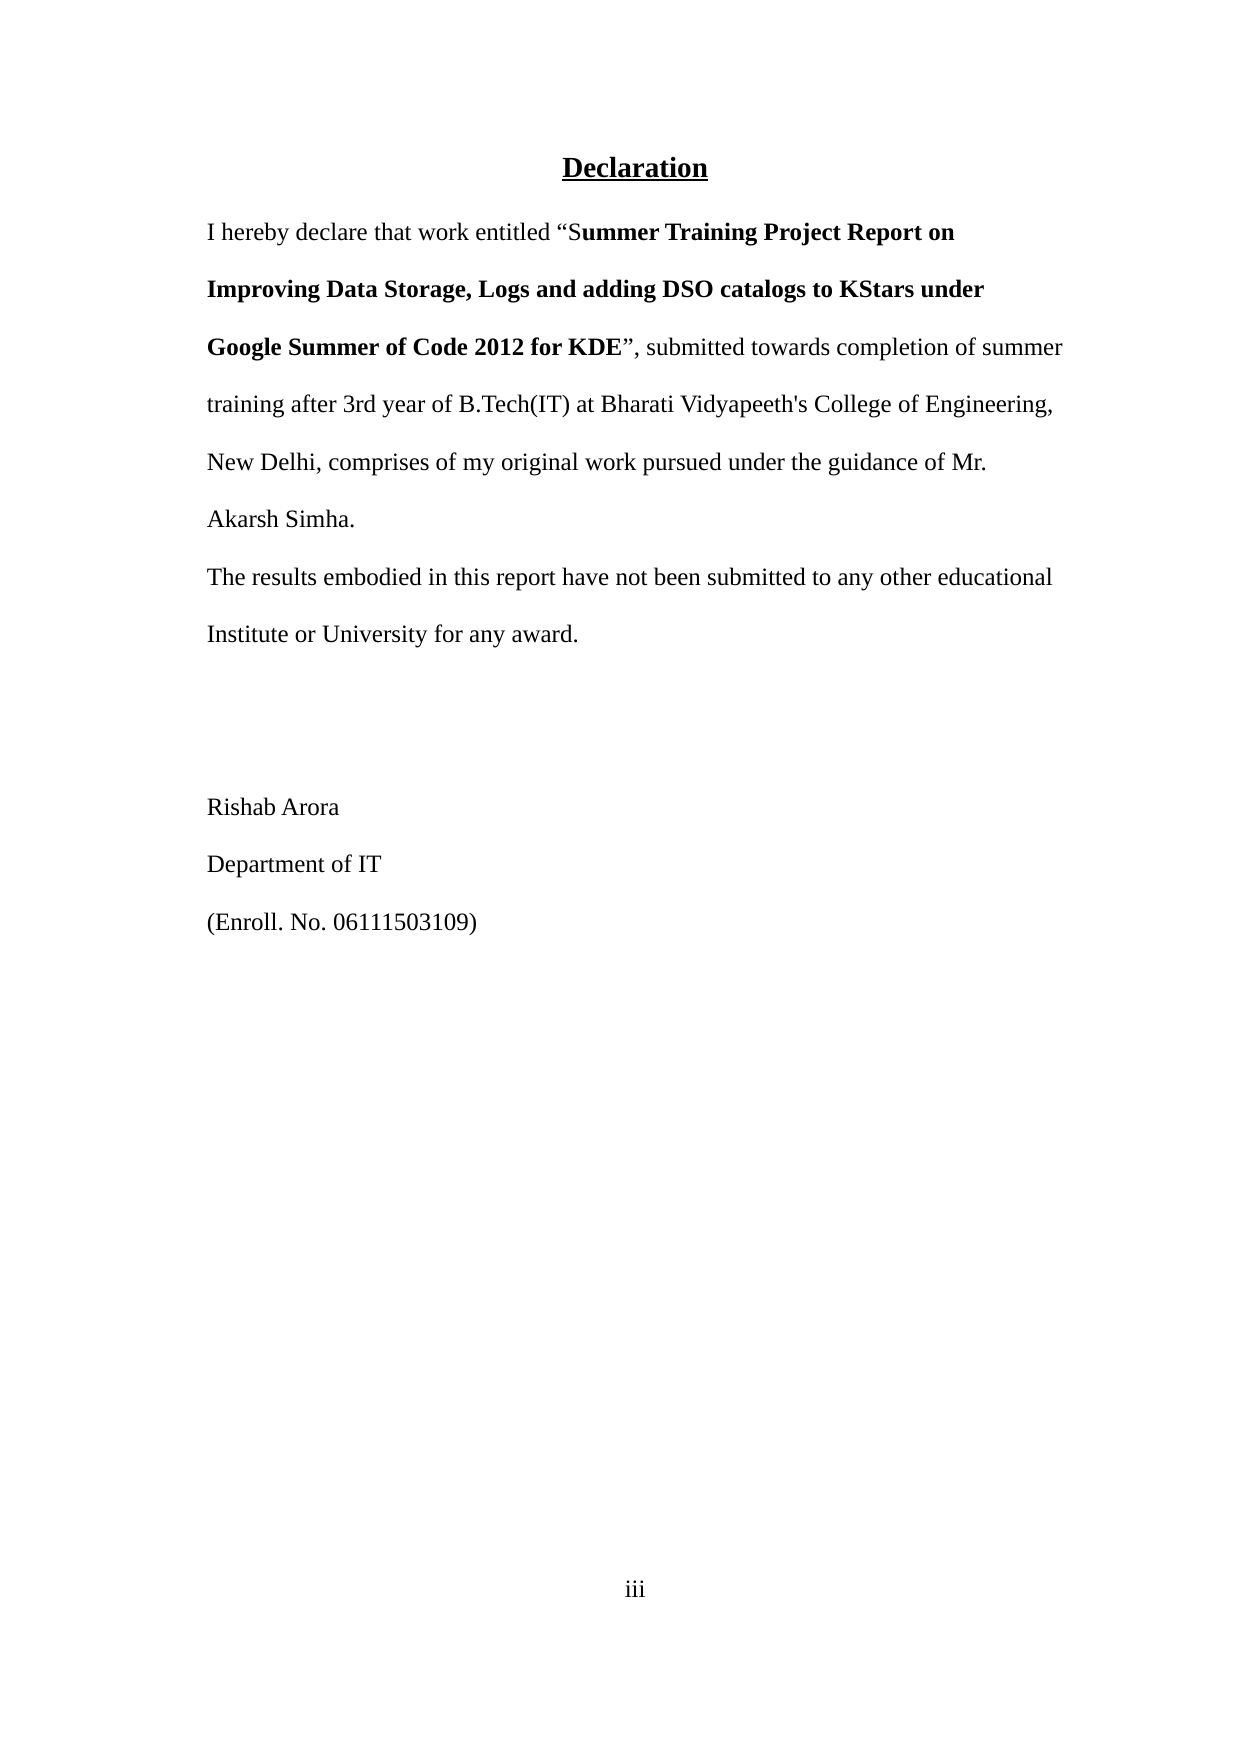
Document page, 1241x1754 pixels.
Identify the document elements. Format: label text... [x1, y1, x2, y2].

text (Enroll. No. 06111503109) [207, 907, 1063, 936]
text Declaration [207, 150, 1063, 183]
text I hereby declare that work entitled “Summer Training Project Report on Improving Data Storage, Logs and adding DSO catalogs to KStars under Google Summer of Code 2012 for KDE”, submitted towards completion of summer training after 3rd year of B.Tech(IT) at Bharati Vidyapeeth's College of Engineering, New Delhi, comprises of my original work pursued under the guidance of Mr. Akarsh Simha. [207, 217, 1063, 533]
text Department of IT [207, 849, 1063, 878]
text The results embodied in this report have not been submitted to any other educational Institute or University for any award. [207, 562, 1063, 648]
text Rishab Arora [207, 792, 1063, 821]
